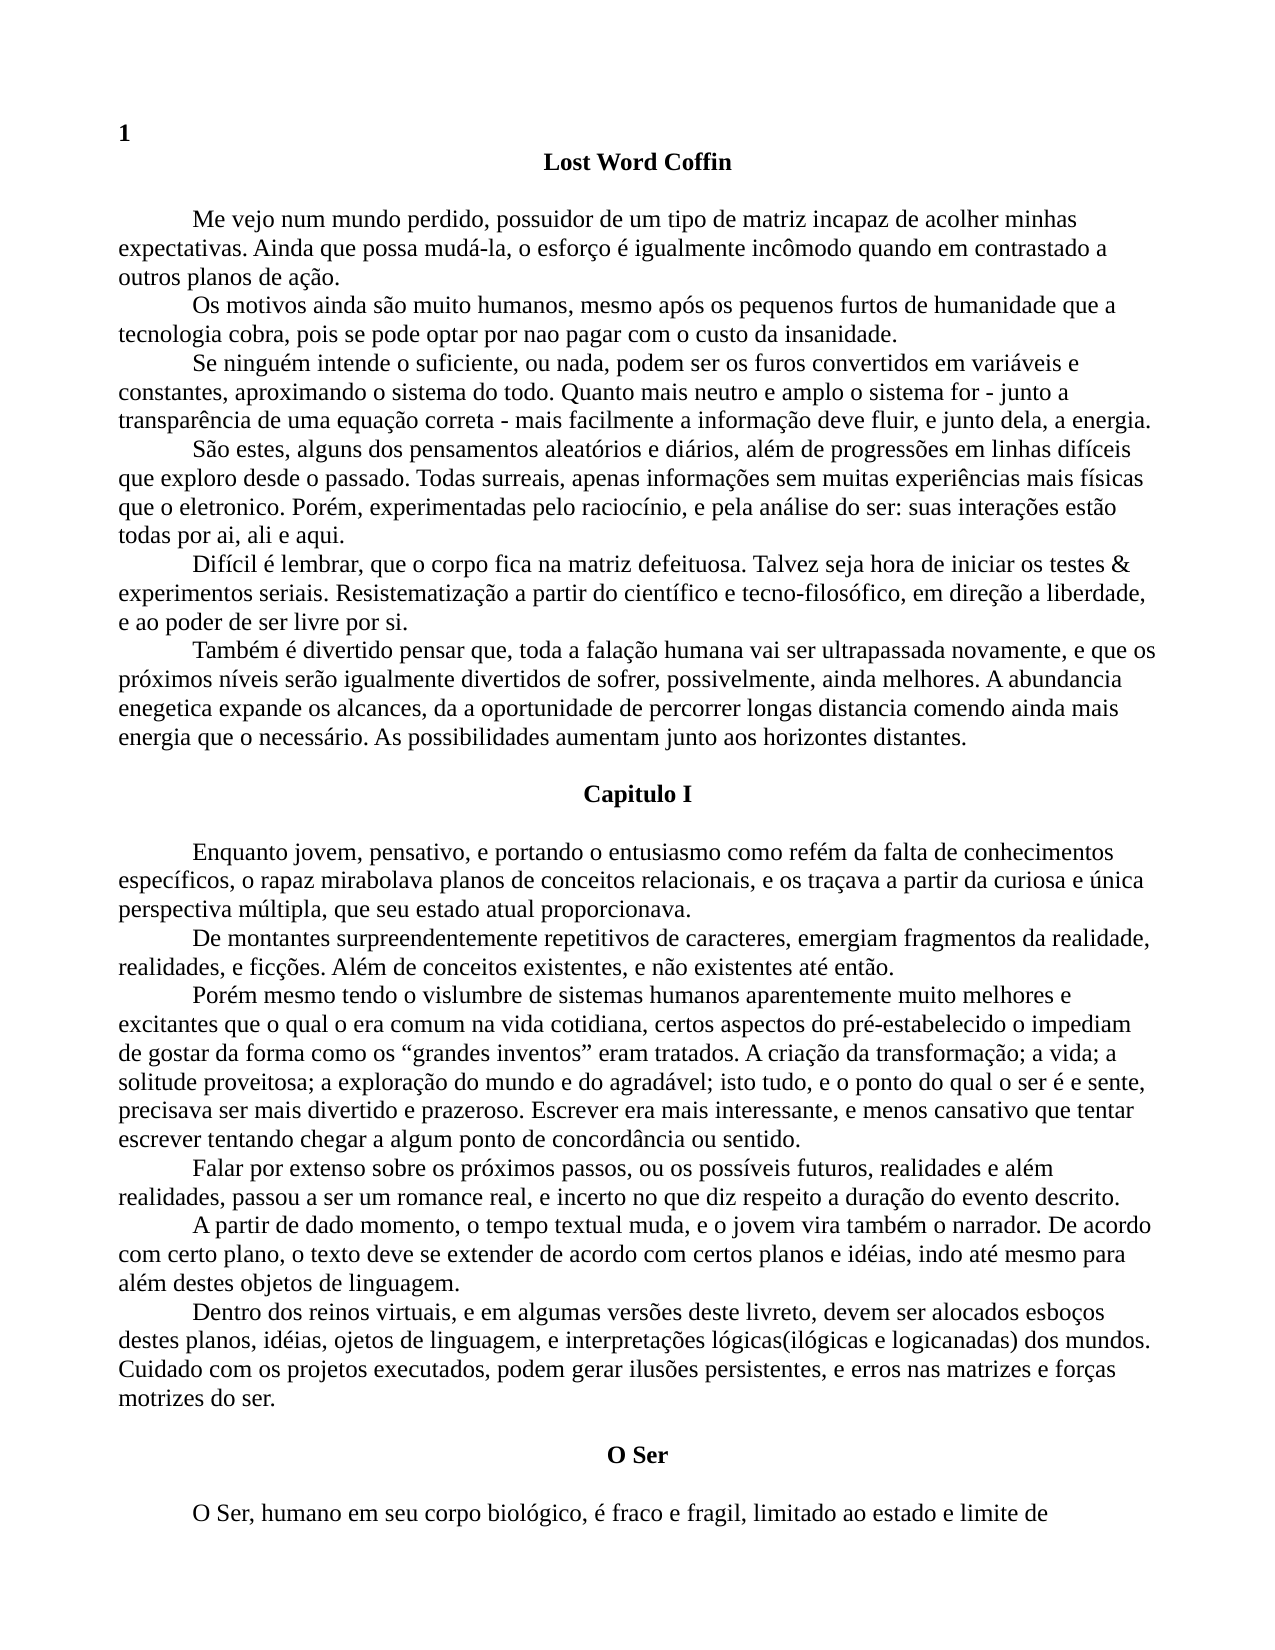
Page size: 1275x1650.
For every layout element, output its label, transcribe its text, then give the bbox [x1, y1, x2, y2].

text 1 [118, 118, 1157, 147]
text Enquanto jovem, pensativo, e portando o entusiasmo como refém da falta de conhecimentos específicos, o rapaz mirabolava planos de conceitos relacionais, e os traçava a partir da curiosa e única perspectiva múltipla, que seu estado atual proporcionava. [118, 837, 1157, 923]
text Se ninguém intende o suficiente, ou nada, podem ser os furos convertidos em variáveis e constantes, aproximando o sistema do todo. Quanto mais neutro e amplo o sistema for - junto a transparência de uma equação correta - mais facilmente a informação deve fluir, e junto dela, a energia. [118, 348, 1157, 434]
text Os motivos ainda são muito humanos, mesmo após os pequenos furtos de humanidade que a tecnologia cobra, pois se pode optar por nao pagar com o custo da insanidade. [118, 291, 1157, 348]
text Difícil é lembrar, que o corpo fica na matriz defeituosa. Talvez seja hora de iniciar os testes & experimentos seriais. Resistematização a partir do científico e tecno-filosófico, em direção a liberdade, e ao poder de ser livre por si. [118, 549, 1157, 636]
text A partir de dado momento, o tempo textual muda, e o jovem vira também o narrador. De acordo com certo plano, o texto deve se extender de acordo com certos planos e idéias, indo até mesmo para além destes objetos de linguagem. [118, 1211, 1157, 1297]
text Me vejo num mundo perdido, possuidor de um tipo de matriz incapaz de acolher minhas expectativas. Ainda que possa mudá-la, o esforço é igualmente incômodo quando em contrastado a outros planos de ação. [118, 204, 1157, 291]
text Também é divertido pensar que, toda a falação humana vai ser ultrapassada novamente, e que os próximos níveis serão igualmente divertidos de sofrer, possivelmente, ainda melhores. A abundancia enegetica expande os alcances, da a oportunidade de percorrer longas distancia comendo ainda mais energia que o necessário. As possibilidades aumentam junto aos horizontes distantes. [118, 636, 1157, 751]
text São estes, alguns dos pensamentos aleatórios e diários, além de progressões em linhas difíceis que exploro desde o passado. Todas surreais, apenas informações sem muitas experiências mais físicas que o eletronico. Porém, experimentadas pelo raciocínio, e pela análise do ser: suas interações estão todas por ai, ali e aqui. [118, 434, 1157, 549]
text Capitulo I [118, 779, 1157, 808]
text O Ser [118, 1441, 1157, 1469]
text O Ser, humano em seu corpo biológico, é fraco e fragil, limitado ao estado e limite de [118, 1498, 1157, 1527]
text De montantes surpreendentemente repetitivos de caracteres, emergiam fragmentos da realidade, realidades, e ficções. Além de conceitos existentes, e não existentes até então. [118, 923, 1157, 981]
text Porém mesmo tendo o vislumbre de sistemas humanos aparentemente muito melhores e excitantes que o qual o era comum na vida cotidiana, certos aspectos do pré-estabelecido o impediam de gostar da forma como os “grandes inventos” eram tratados. A criação da transformação; a vida; a solitude proveitosa; a exploração do mundo e do agradável; isto tudo, e o ponto do qual o ser é e sente, precisava ser mais divertido e prazeroso. Escrever era mais interessante, e menos cansativo que tentar escrever tentando chegar a algum ponto de concordância ou sentido. [118, 981, 1157, 1153]
text Dentro dos reinos virtuais, e em algumas versões deste livreto, devem ser alocados esboços destes planos, idéias, ojetos de linguagem, e interpretações lógicas(ilógicas e logicanadas) dos mundos. Cuidado com os projetos executados, podem gerar ilusões persistentes, e erros nas matrizes e forças motrizes do ser. [118, 1297, 1157, 1412]
text Falar por extenso sobre os próximos passos, ou os possíveis futuros, realidades e além realidades, passou a ser um romance real, e incerto no que diz respeito a duração do evento descrito. [118, 1153, 1157, 1211]
text Lost Word Coffin [118, 147, 1157, 176]
